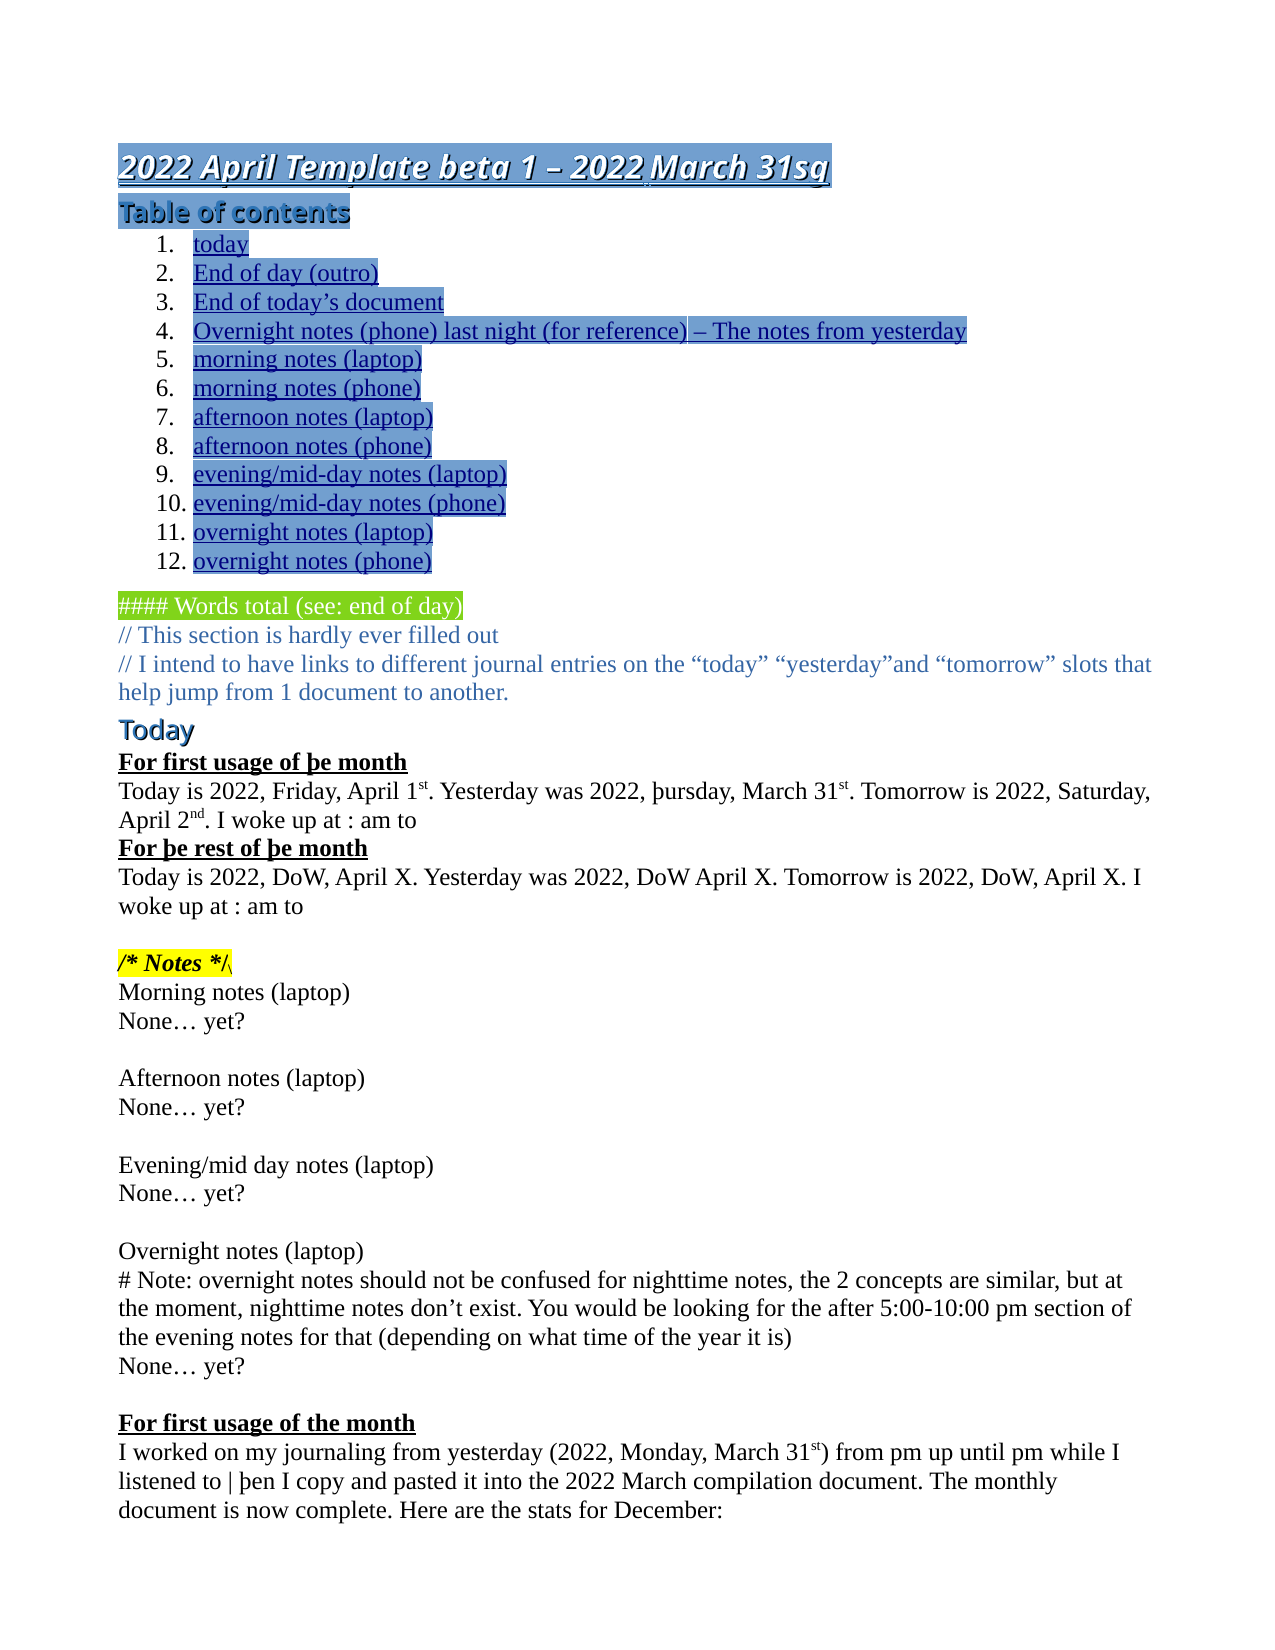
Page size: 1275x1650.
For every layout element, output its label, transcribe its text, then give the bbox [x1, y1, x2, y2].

text For þe rest of þe month [118, 833, 1157, 862]
list overnight notes (phone) [156, 546, 1157, 574]
list morning notes (phone) [156, 373, 1157, 402]
text Overnight notes (laptop) [118, 1236, 1157, 1265]
text None… yet? [118, 1351, 1157, 1380]
list evening/mid-day notes (phone) [156, 488, 1157, 517]
subtitle Today [118, 710, 1157, 747]
list overnight notes (laptop) [156, 517, 1157, 546]
text # Note: overnight notes should not be confused for nighttime notes, the 2 concepts are similar, but at the moment, nighttime notes don’t exist. You would be looking for the after 5:00-10:00 pm section of the evening notes for that (depending on what time of the year it is) [118, 1265, 1157, 1351]
text I worked on my journaling from yesterday (2022, Monday, March 31st) from pm up until pm while I listened to | þen I copy and pasted it into the 2022 March compilation document. The monthly document is now complete. Here are the stats for December: [118, 1437, 1157, 1523]
text Today is 2022, Friday, April 1st. Yesterday was 2022, þursday, March 31st. Tomorrow is 2022, Saturday, April 2nd. I woke up at : am to [118, 776, 1157, 833]
text None… yet? [118, 1092, 1157, 1121]
list evening/mid-day notes (laptop) [156, 459, 1157, 488]
text None… yet? [118, 1178, 1157, 1207]
list morning notes (laptop) [156, 344, 1157, 373]
list afternoon notes (laptop) [156, 402, 1157, 431]
text For first usage of þe month [118, 747, 1157, 776]
text None… yet? [118, 1006, 1157, 1035]
text For first usage of the month [118, 1408, 1157, 1437]
text #### Words total (see: end of day) [118, 591, 1157, 620]
subtitle 2022 April Template beta 1 – 2022 March 31sg [118, 143, 1157, 188]
list End of day (outro) [156, 258, 1157, 287]
text Evening/mid day notes (laptop) [118, 1150, 1157, 1178]
text // I intend to have links to different journal entries on the “today” “yesterday”and “tomorrow” slots that help jump from 1 document to another. [118, 649, 1157, 706]
text /* Notes */\ [118, 948, 1157, 977]
list today [156, 229, 1157, 258]
subtitle Table of contents [118, 193, 1157, 229]
text Today is 2022, DoW, April X. Yesterday was 2022, DoW April X. Tomorrow is 2022, DoW, April X. I woke up at : am to [118, 862, 1157, 920]
text // This section is hardly ever filled out [118, 620, 1157, 649]
text Morning notes (laptop) [118, 977, 1157, 1006]
text Afternoon notes (laptop) [118, 1063, 1157, 1092]
list Overnight notes (phone) last night (for reference) – The notes from yesterday [156, 316, 1157, 344]
list End of today’s document [156, 287, 1157, 316]
list afternoon notes (phone) [156, 431, 1157, 459]
